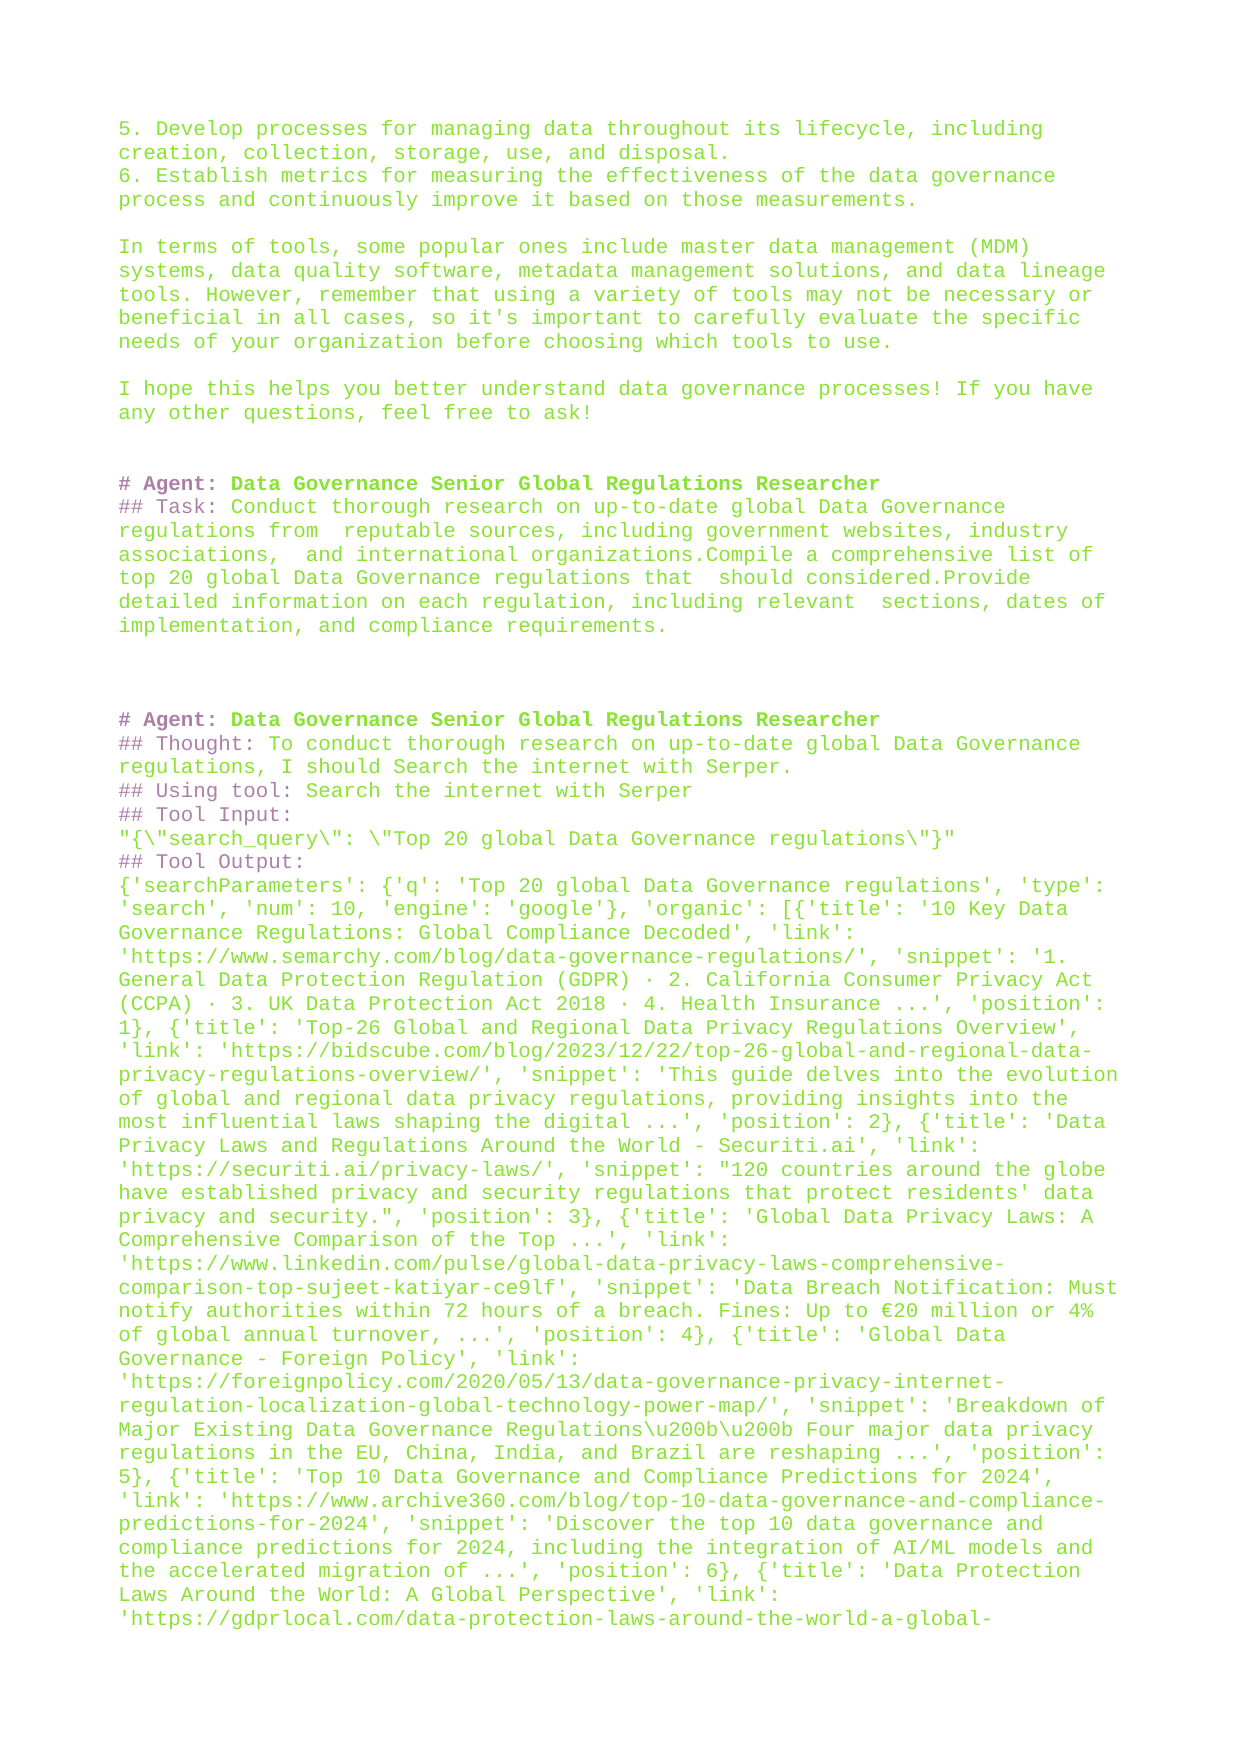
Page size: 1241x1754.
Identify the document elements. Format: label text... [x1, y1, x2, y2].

text # Agent: Data Governance Senior Global Regulations Researcher [118, 709, 1122, 733]
text ## Thought: To conduct thorough research on up-to-date global Data Governance regulations, I should Search the internet with Serper. [118, 733, 1122, 780]
text "{\"search_query\": \"Top 20 global Data Governance regulations\"}" [118, 827, 1122, 851]
text I hope this helps you better understand data governance processes! If you have any other questions, feel free to ask! [118, 378, 1122, 426]
text {'searchParameters': {'q': 'Top 20 global Data Governance regulations', 'type': 'search', 'num': 10, 'engine': 'google'}, 'organic': [{'title': '10 Key Data Governance Regulations: Global Compliance Decoded', 'link': 'https://www.semarchy.com/blog/data-governance-regulations/', 'snippet': '1. General Data Protection Regulation (GDPR) · 2. California Consumer Privacy Act (CCPA) · 3. UK Data Protection Act 2018 · 4. Health Insurance ...', 'position': 1}, {'title': 'Top-26 Global and Regional Data Privacy Regulations Overview', 'link': 'https://bidscube.com/blog/2023/12/22/top-26-global-and-regional-data-privacy-regulations-overview/', 'snippet': 'This guide delves into the evolution of global and regional data privacy regulations, providing insights into the most influential laws shaping the digital ...', 'position': 2}, {'title': 'Data Privacy Laws and Regulations Around the World - Securiti.ai', 'link': 'https://securiti.ai/privacy-laws/', 'snippet': "120 countries around the globe have established privacy and security regulations that protect residents' data privacy and security.", 'position': 3}, {'title': 'Global Data Privacy Laws: A Comprehensive Comparison of the Top ...', 'link': 'https://www.linkedin.com/pulse/global-data-privacy-laws-comprehensive-comparison-top-sujeet-katiyar-ce9lf', 'snippet': 'Data Breach Notification: Must notify authorities within 72 hours of a breach. Fines: Up to €20 million or 4% of global annual turnover, ...', 'position': 4}, {'title': 'Global Data Governance - Foreign Policy', 'link': 'https://foreignpolicy.com/2020/05/13/data-governance-privacy-internet-regulation-localization-global-technology-power-map/', 'snippet': 'Breakdown of Major Existing Data Governance Regulations\u200b\u200b Four major data privacy regulations in the EU, China, India, and Brazil are reshaping ...', 'position': 5}, {'title': 'Top 10 Data Governance and Compliance Predictions for 2024', 'link': 'https://www.archive360.com/blog/top-10-data-governance-and-compliance-predictions-for-2024', 'snippet': 'Discover the top 10 data governance and compliance predictions for 2024, including the integration of AI/ML models and the accelerated migration of ...', 'position': 6}, {'title': 'Data Protection Laws Around the World: A Global Perspective', 'link': 'https://gdprlocal.com/data-protection-laws-around-the-world-a-global- [118, 875, 1122, 1631]
text ## Using tool: Search the internet with Serper [118, 780, 1122, 804]
text 5. Develop processes for managing data throughout its lifecycle, including creation, collection, storage, use, and disposal. [118, 118, 1122, 165]
text 6. Establish metrics for measuring the effectiveness of the data governance process and continuously improve it based on those measurements. [118, 165, 1122, 213]
text ## Task: Conduct thorough research on up-to-date global Data Governance regulations from reputable sources, including government websites, industry associations, and international organizations.Compile a comprehensive list of top 20 global Data Governance regulations that should considered.Provide detailed information on each regulation, including relevant sections, dates of implementation, and compliance requirements. [118, 496, 1122, 638]
text In terms of tools, some popular ones include master data management (MDM) systems, data quality software, metadata management solutions, and data lineage tools. However, remember that using a variety of tools may not be necessary or beneficial in all cases, so it's important to carefully evaluate the specific needs of your organization before choosing which tools to use. [118, 236, 1122, 354]
text ## Tool Output: [118, 851, 1122, 875]
text ## Tool Input: [118, 804, 1122, 827]
text # Agent: Data Governance Senior Global Regulations Researcher [118, 473, 1122, 496]
